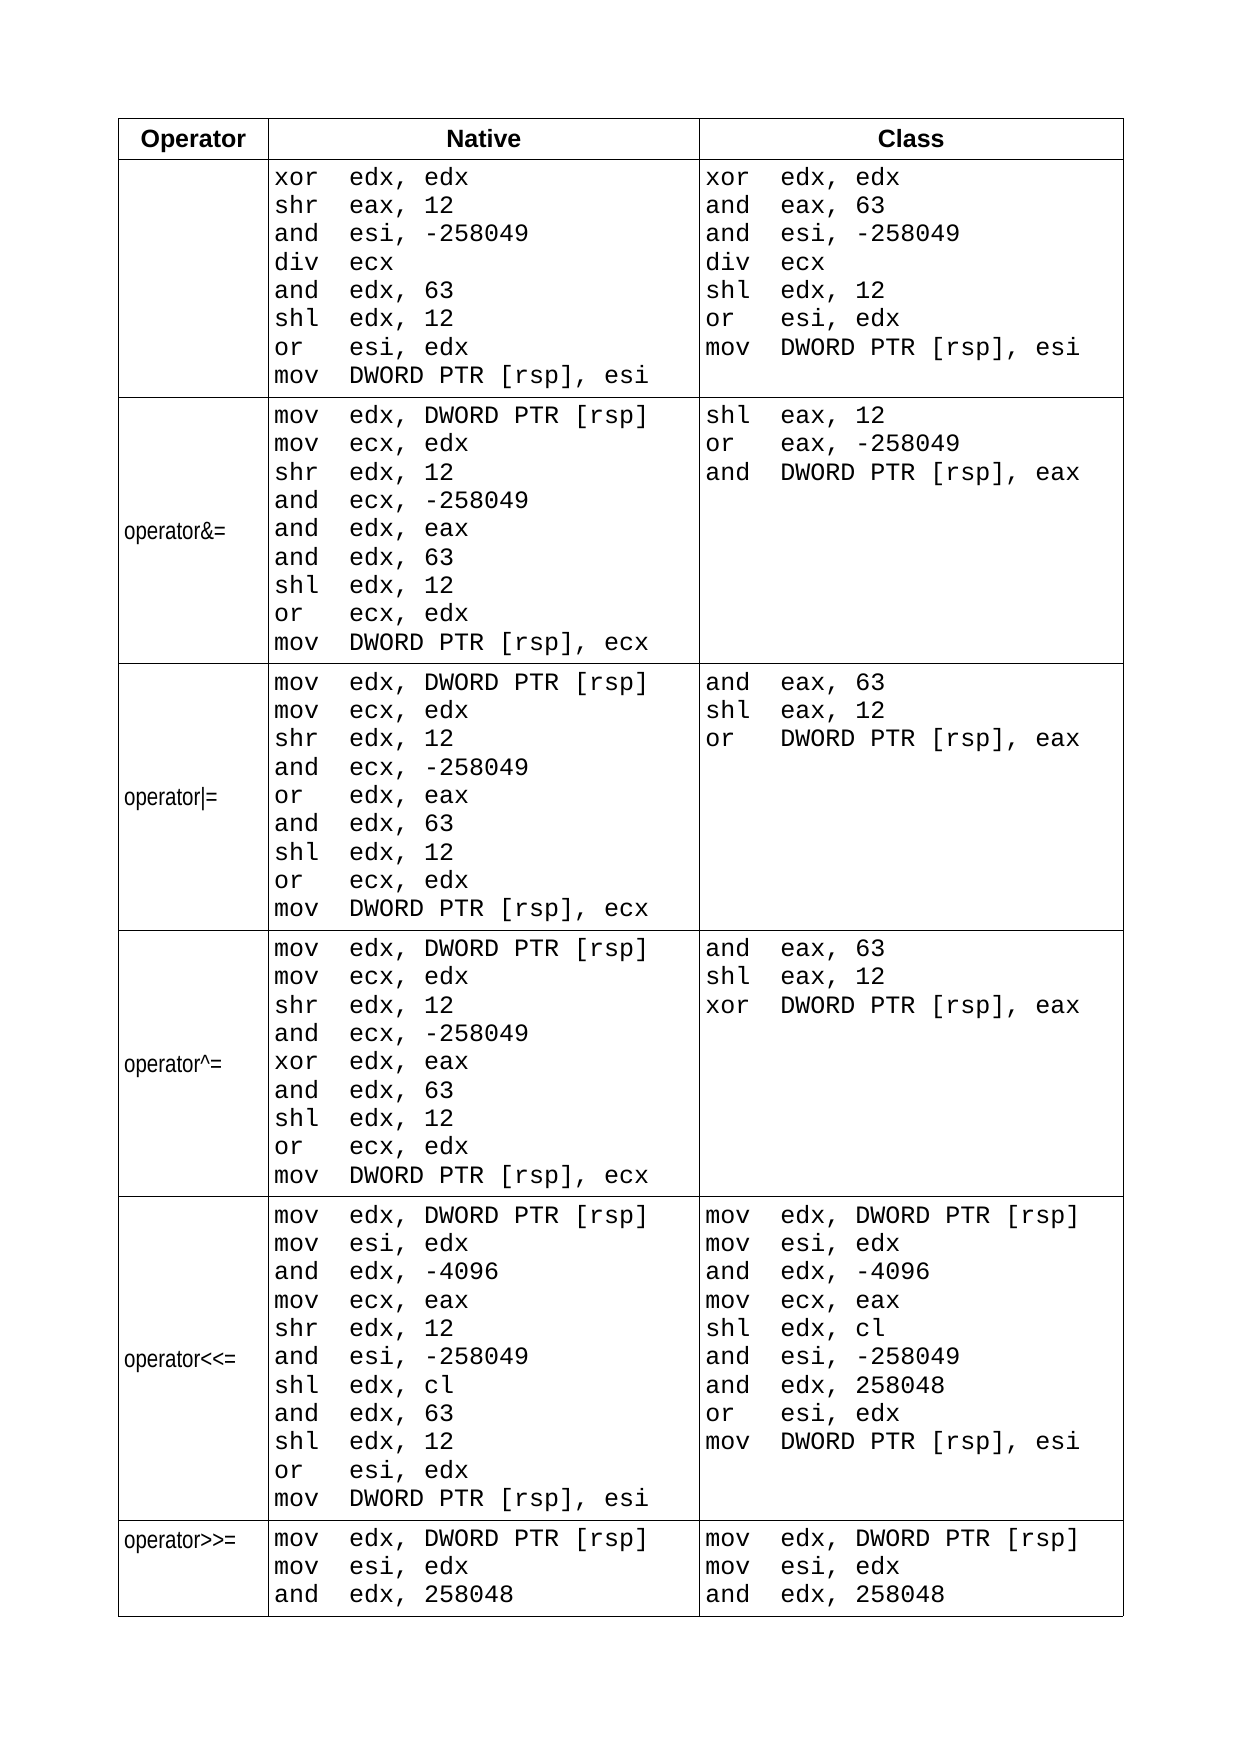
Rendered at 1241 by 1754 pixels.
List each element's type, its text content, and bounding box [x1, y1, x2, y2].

table_cell and eax, 63 shl eax, 12 xor DWORD PTR [rsp], eax [700, 931, 1123, 1196]
table_header Native [269, 119, 699, 158]
table_cell mov edx, DWORD PTR [rsp] mov esi, edx and edx, -4096 mov ecx, eax shr edx, 12 and esi, -258049 shl edx, cl and edx, 63 shl edx, 12 or esi, edx mov DWORD PTR [rsp], esi [269, 1197, 699, 1519]
table_cell mov edx, DWORD PTR [rsp] mov esi, edx and edx, 258048 [700, 1521, 1123, 1616]
table_cell xor edx, edx shr eax, 12 and esi, -258049 div ecx and edx, 63 shl edx, 12 or esi, edx mov DWORD PTR [rsp], esi [269, 160, 699, 397]
table_cell operator<<= [119, 1197, 268, 1519]
table_header Class [700, 119, 1123, 158]
table_header Operator [119, 119, 268, 158]
table_cell mov edx, DWORD PTR [rsp] mov ecx, edx shr edx, 12 and ecx, -258049 xor edx, eax and edx, 63 shl edx, 12 or ecx, edx mov DWORD PTR [rsp], ecx [269, 931, 699, 1196]
table_cell mov edx, DWORD PTR [rsp] mov esi, edx and edx, -4096 mov ecx, eax shl edx, cl and esi, -258049 and edx, 258048 or esi, edx mov DWORD PTR [rsp], esi [700, 1197, 1123, 1519]
table_cell and eax, 63 shl eax, 12 or DWORD PTR [rsp], eax [700, 664, 1123, 930]
table_cell operator^= [119, 931, 268, 1196]
table_cell mov edx, DWORD PTR [rsp] mov ecx, edx shr edx, 12 and ecx, -258049 or edx, eax and edx, 63 shl edx, 12 or ecx, edx mov DWORD PTR [rsp], ecx [269, 664, 699, 930]
table_cell operator>>= [119, 1521, 268, 1616]
table_cell shl eax, 12 or eax, -258049 and DWORD PTR [rsp], eax [700, 398, 1123, 663]
table_cell mov edx, DWORD PTR [rsp] mov ecx, edx shr edx, 12 and ecx, -258049 and edx, eax and edx, 63 shl edx, 12 or ecx, edx mov DWORD PTR [rsp], ecx [269, 398, 699, 663]
table_cell mov edx, DWORD PTR [rsp] mov esi, edx and edx, 258048 [269, 1521, 699, 1616]
table_cell [119, 160, 268, 397]
table_cell xor edx, edx and eax, 63 and esi, -258049 div ecx shl edx, 12 or esi, edx mov DWORD PTR [rsp], esi [700, 160, 1123, 397]
table_cell operator|= [119, 664, 268, 930]
table_cell operator&= [119, 398, 268, 663]
